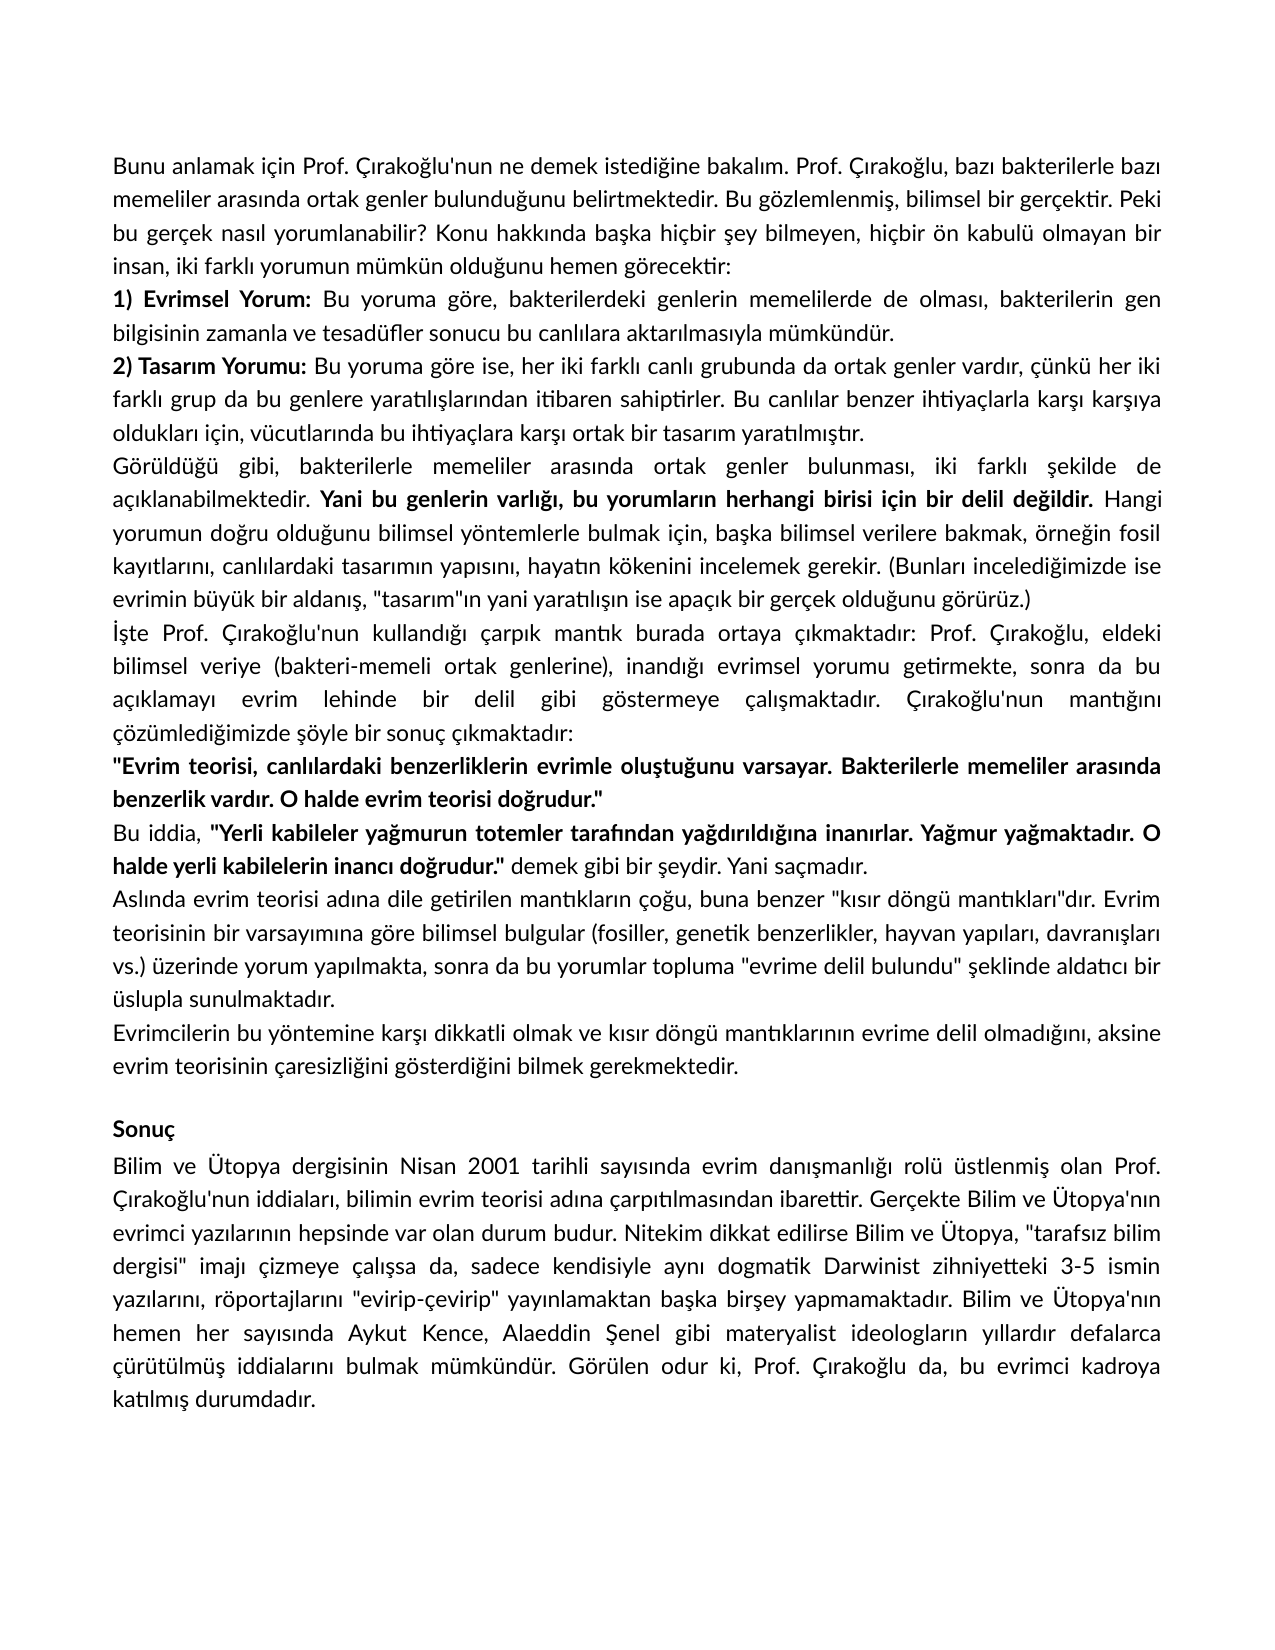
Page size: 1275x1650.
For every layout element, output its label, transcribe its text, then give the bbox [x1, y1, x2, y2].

text Görüldüğü gibi, bakterilerle memeliler arasında ortak genler bulunması, iki farklı şekilde de açıklanabilmektedir. Yani bu genlerin varlığı, bu yorumların herhangi birisi için bir delil değildir. Hangi yorumun doğru olduğunu bilimsel yöntemlerle bulmak için, başka bilimsel verilere bakmak, örneğin fosil kayıtlarını, canlılardaki tasarımın yapısını, hayatın kökenini incelemek gerekir. (Bunları incelediğimizde ise evrimin büyük bir aldanış, "tasarım"ın yani yaratılışın ise apaçık bir gerçek olduğunu görürüz.) [112, 448, 1162, 614]
text Aslında evrim teorisi adına dile getirilen mantıkların çoğu, buna benzer "kısır döngü mantıkları"dır. Evrim teorisinin bir varsayımına göre bilimsel bulgular (fosiller, genetik benzerlikler, hayvan yapıları, davranışları vs.) üzerinde yorum yapılmakta, sonra da bu yorumlar topluma "evrime delil bulundu" şeklinde aldatıcı bir üslupla sunulmaktadır. [112, 881, 1162, 1014]
text 1) Evrimsel Yorum: Bu yoruma göre, bakterilerdeki genlerin memelilerde de olması, bakterilerin gen bilgisinin zamanla ve tesadüfler sonucu bu canlılara aktarılmasıyla mümkündür. [112, 281, 1162, 348]
text Evrimcilerin bu yöntemine karşı dikkatli olmak ve kısır döngü mantıklarının evrime delil olmadığını, aksine evrim teorisinin çaresizliğini gösterdiğini bilmek gerekmektedir. [112, 1014, 1162, 1081]
text "Evrim teorisi, canlılardaki benzerliklerin evrimle oluştuğunu varsayar. Bakterilerle memeliler arasında benzerlik vardır. O halde evrim teorisi doğrudur." [112, 748, 1162, 814]
text Bilim ve Ütopya dergisinin Nisan 2001 tarihli sayısında evrim danışmanlığı rolü üstlenmiş olan Prof. Çırakoğlu'nun iddiaları, bilimin evrim teorisi adına çarpıtılmasından ibarettir. Gerçekte Bilim ve Ütopya'nın evrimci yazılarının hepsinde var olan durum budur. Nitekim dikkat edilirse Bilim ve Ütopya, "tarafsız bilim dergisi" imajı çizmeye çalışsa da, sadece kendisiyle aynı dogmatik Darwinist zihniyetteki 3-5 ismin yazılarını, röportajlarını "evirip-çevirip" yayınlamaktan başka birşey yapmamaktadır. Bilim ve Ütopya'nın hemen her sayısında Aykut Kence, Alaeddin Şenel gibi materyalist ideologların yıllardır defalarca çürütülmüş iddialarını bulmak mümkündür. Görülen odur ki, Prof. Çırakoğlu da, bu evrimci kadroya katılmış durumdadır. [112, 1148, 1162, 1414]
text İşte Prof. Çırakoğlu'nun kullandığı çarpık mantık burada ortaya çıkmaktadır: Prof. Çırakoğlu, eldeki bilimsel veriye (bakteri-memeli ortak genlerine), inandığı evrimsel yorumu getirmekte, sonra da bu açıklamayı evrim lehinde bir delil gibi göstermeye çalışmaktadır. Çırakoğlu'nun mantığını çözümlediğimizde şöyle bir sonuç çıkmaktadır: [112, 614, 1162, 748]
text Bu iddia, "Yerli kabileler yağmurun totemler tarafından yağdırıldığına inanırlar. Yağmur yağmaktadır. O halde yerli kabilelerin inancı doğrudur." demek gibi bir şeydir. Yani saçmadır. [112, 814, 1162, 881]
text 2) Tasarım Yorumu: Bu yoruma göre ise, her iki farklı canlı grubunda da ortak genler vardır, çünkü her iki farklı grup da bu genlere yaratılışlarından itibaren sahiptirler. Bu canlılar benzer ihtiyaçlarla karşı karşıya oldukları için, vücutlarında bu ihtiyaçlara karşı ortak bir tasarım yaratılmıştır. [112, 348, 1162, 448]
text Bunu anlamak için Prof. Çırakoğlu'nun ne demek istediğine bakalım. Prof. Çırakoğlu, bazı bakterilerle bazı memeliler arasında ortak genler bulunduğunu belirtmektedir. Bu gözlemlenmiş, bilimsel bir gerçektir. Peki bu gerçek nasıl yorumlanabilir? Konu hakkında başka hiçbir şey bilmeyen, hiçbir ön kabulü olmayan bir insan, iki farklı yorumun mümkün olduğunu hemen görecektir: [112, 148, 1162, 281]
text Sonuç [112, 1114, 1162, 1143]
